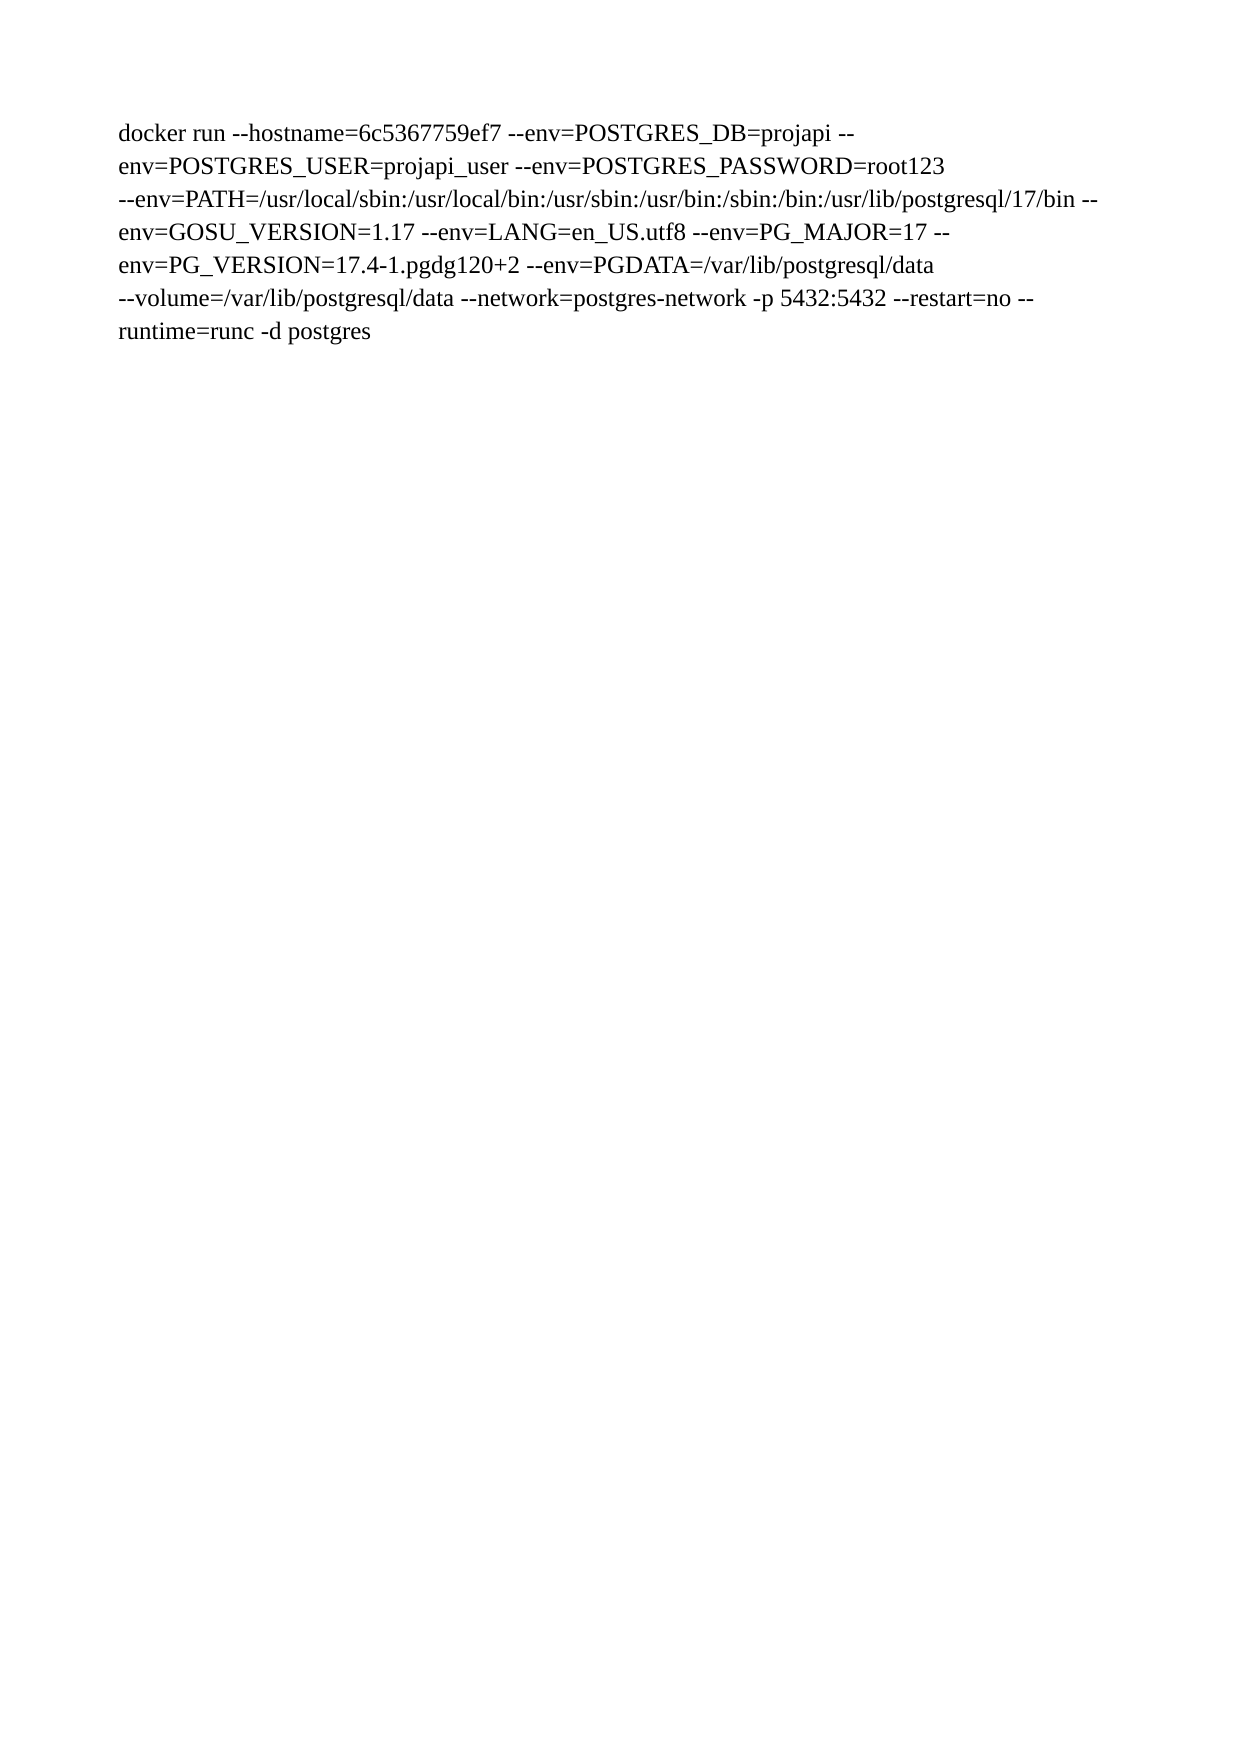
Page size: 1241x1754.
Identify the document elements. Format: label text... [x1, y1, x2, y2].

text docker run --hostname=6c5367759ef7 --env=POSTGRES_DB=projapi --env=POSTGRES_USER=projapi_user --env=POSTGRES_PASSWORD=root123 --env=PATH=/usr/local/sbin:/usr/local/bin:/usr/sbin:/usr/bin:/sbin:/bin:/usr/lib/postgresql/17/bin --env=GOSU_VERSION=1.17 --env=LANG=en_US.utf8 --env=PG_MAJOR=17 --env=PG_VERSION=17.4-1.pgdg120+2 --env=PGDATA=/var/lib/postgresql/data --volume=/var/lib/postgresql/data --network=postgres-network -p 5432:5432 --restart=no --runtime=runc -d postgres [118, 118, 1122, 345]
